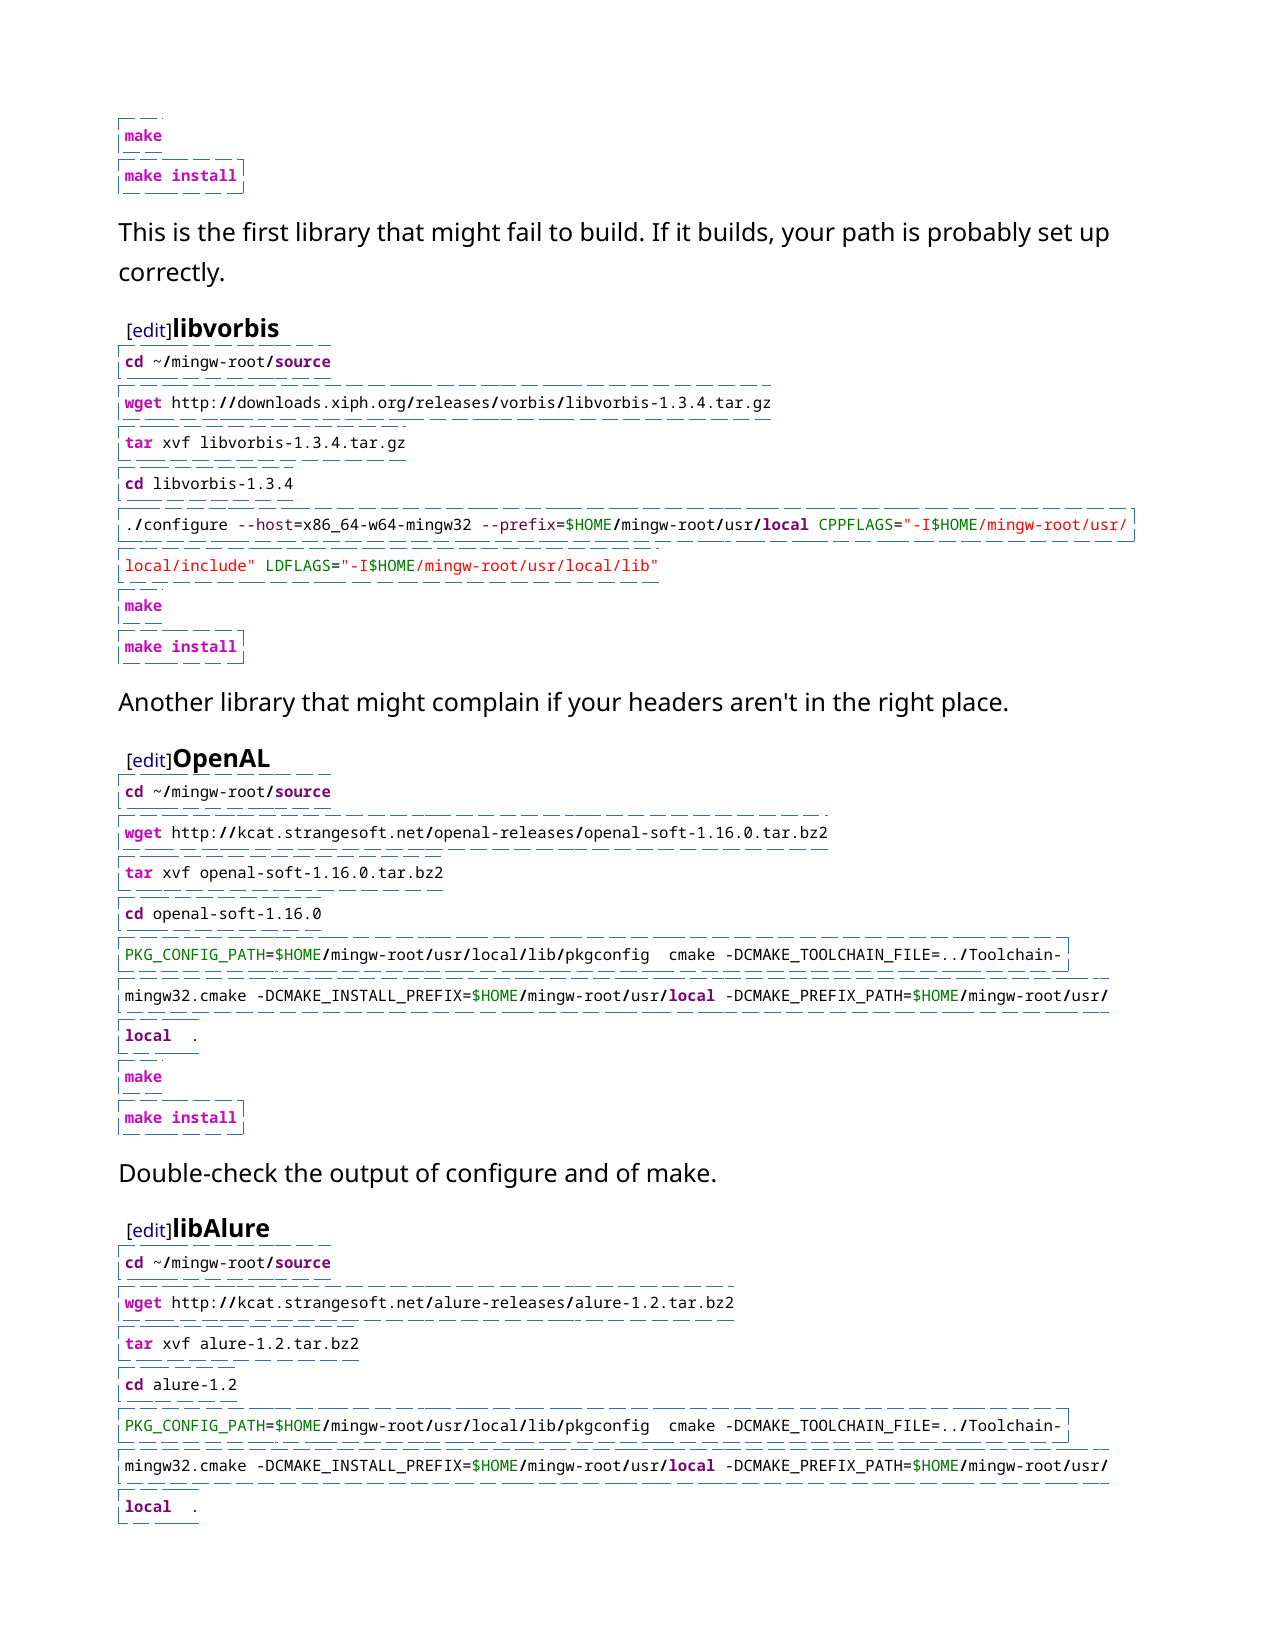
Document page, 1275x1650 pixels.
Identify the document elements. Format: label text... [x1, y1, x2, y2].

subtitle [edit]libvorbis [126, 310, 1157, 344]
text This is the first library that might fail to build. If it builds, your path is probably set up correctly. [118, 214, 1157, 289]
text cd ~/mingw-root/source wget http://kcat.strangesoft.net/alure-releases/alure-1.2.tar.bz2 tar xvf alure-1.2.tar.bz2 cd alure-1.2 PKG_CONFIG_PATH=$HOME/mingw-root/usr/local/lib/pkgconfig cmake -DCMAKE_TOOLCHAIN_FILE=../Toolchain-mingw32.cmake -DCMAKE_INSTALL_PREFIX=$HOME/mingw-root/usr/local -DCMAKE_PREFIX_PATH=$HOME/mingw-root/usr/local . [118, 1245, 1157, 1523]
text Double-check the output of configure and of make. [118, 1156, 1157, 1189]
subtitle [edit]OpenAL [126, 740, 1157, 774]
text cd ~/mingw-root/source wget http://downloads.xiph.org/releases/vorbis/libvorbis-1.3.4.tar.gz tar xvf libvorbis-1.3.4.tar.gz cd libvorbis-1.3.4 ./configure --host=x86_64-w64-mingw32 --prefix=$HOME/mingw-root/usr/local CPPFLAGS="-I$HOME/mingw-root/usr/local/include" LDFLAGS="-I$HOME/mingw-root/usr/local/lib" make make install [118, 344, 1157, 663]
subtitle [edit]libAlure [126, 1211, 1157, 1245]
text Another library that might complain if your headers aren't in the right place. [118, 685, 1157, 719]
text make make install [118, 118, 1157, 193]
text cd ~/mingw-root/source wget http://kcat.strangesoft.net/openal-releases/openal-soft-1.16.0.tar.bz2 tar xvf openal-soft-1.16.0.tar.bz2 cd openal-soft-1.16.0 PKG_CONFIG_PATH=$HOME/mingw-root/usr/local/lib/pkgconfig cmake -DCMAKE_TOOLCHAIN_FILE=../Toolchain-mingw32.cmake -DCMAKE_INSTALL_PREFIX=$HOME/mingw-root/usr/local -DCMAKE_PREFIX_PATH=$HOME/mingw-root/usr/local . make make install [118, 774, 1157, 1134]
